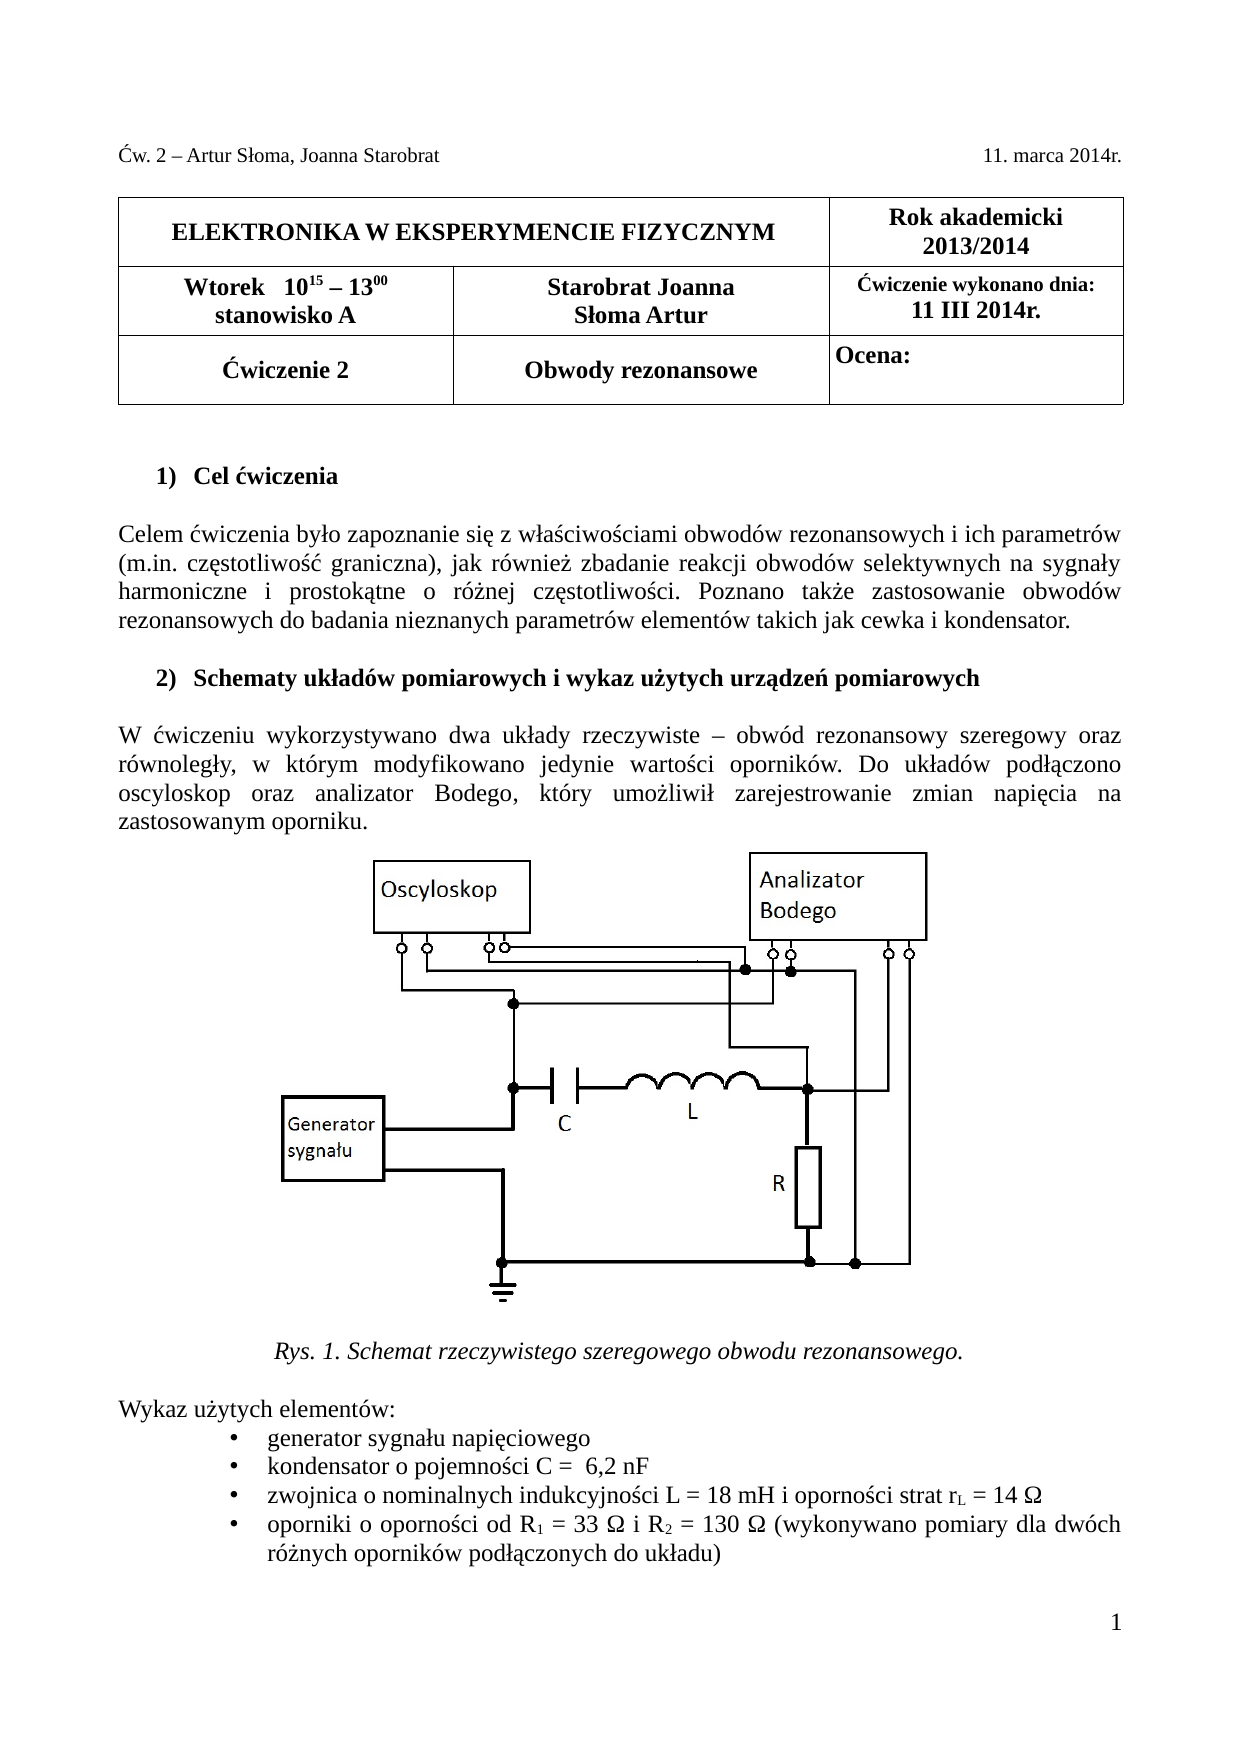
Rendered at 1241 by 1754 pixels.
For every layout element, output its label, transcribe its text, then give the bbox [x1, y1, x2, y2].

list zwojnica o nominalnych indukcyjności L = 18 mH i oporności strat rL = 14 Ω [229, 1480, 1122, 1509]
list Cel ćwiczenia [156, 461, 1122, 490]
table_header ELEKTRONIKA W EKSPERYMENCIE FIZYCZNYM [119, 198, 829, 266]
text Rys. 1. Schemat rzeczywistego szeregowego obwodu rezonansowego. [118, 1336, 1122, 1365]
text W ćwiczeniu wykorzystywano dwa układy rzeczywiste – obwód rezonansowy szeregowy oraz równoległy, w którym modyfikowano jedynie wartości oporników. Do układów podłączono oscyloskop oraz analizator Bodego, który umożliwił zarejestrowanie zmian napięcia na zastosowanym oporniku. [118, 720, 1122, 835]
picture [280, 847, 933, 1310]
table_cell Wtorek 1015 – 1300 stanowisko A [119, 267, 453, 335]
list kondensator o pojemności C = 6,2 nF [229, 1451, 1122, 1480]
table_cell Ćwiczenie 2 [119, 336, 453, 404]
table_cell Starobrat Joanna Słoma Artur [454, 267, 829, 335]
list Schematy układów pomiarowych i wykaz użytych urządzeń pomiarowych [156, 663, 1122, 691]
text Wykaz użytych elementów: [118, 1394, 1122, 1423]
table_cell Obwody rezonansowe [454, 336, 829, 404]
table_header Rok akademicki 2013/2014 [830, 198, 1123, 266]
table_cell Ocena: [830, 336, 1123, 404]
list generator sygnału napięciowego [229, 1423, 1122, 1451]
list oporniki o oporności od R1 = 33 Ω i R2 = 130 Ω (wykonywano pomiary dla dwóch różnych oporników podłączonych do układu) [229, 1509, 1122, 1566]
table_cell Ćwiczenie wykonano dnia: 11 III 2014r. [830, 267, 1123, 335]
text Celem ćwiczenia było zapoznanie się z właściwościami obwodów rezonansowych i ich parametrów (m.in. częstotliwość graniczna), jak również zbadanie reakcji obwodów selektywnych na sygnały harmoniczne i prostokątne o różnej częstotliwości. Poznano także zastosowanie obwodów rezonansowych do badania nieznanych parametrów elementów takich jak cewka i kondensator. [118, 519, 1122, 634]
